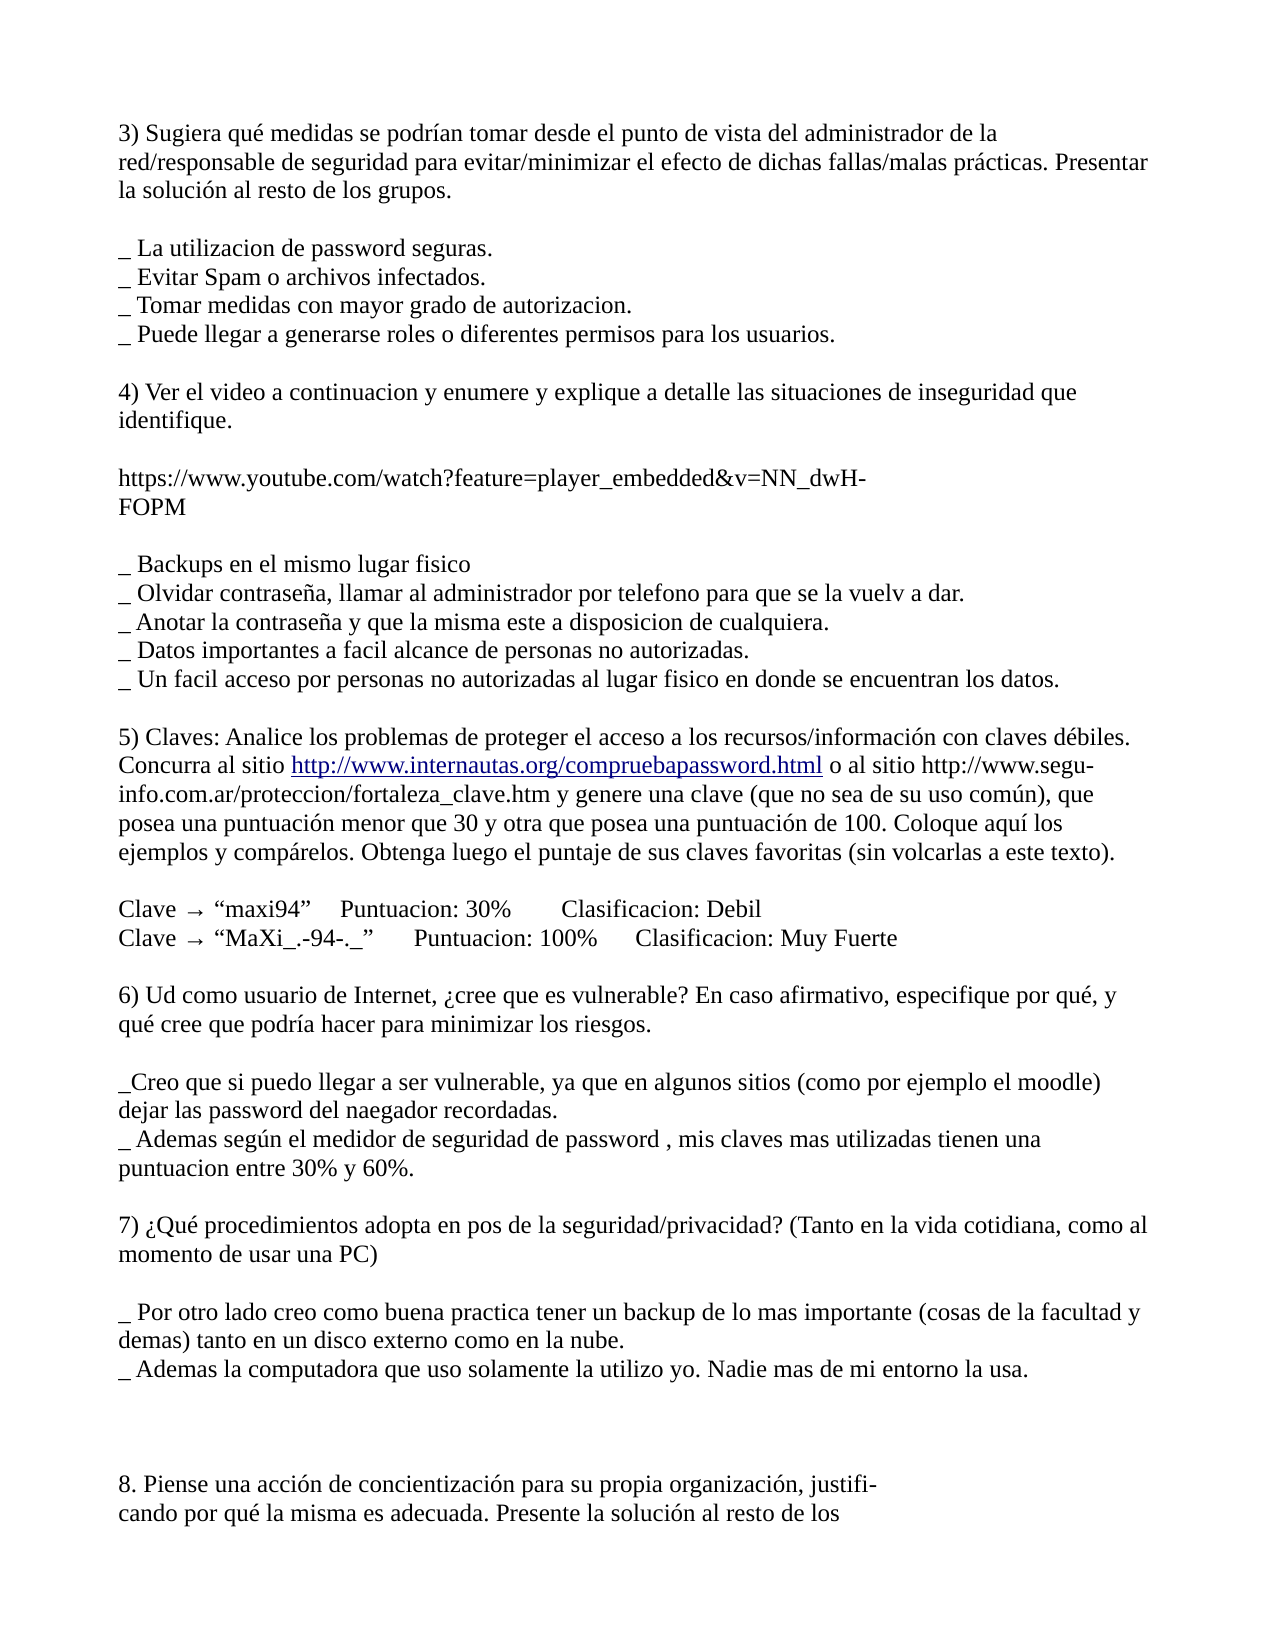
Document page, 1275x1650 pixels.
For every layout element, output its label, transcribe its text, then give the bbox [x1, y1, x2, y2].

text 8. Piense una acción de concientización para su propia organización, justifi- [118, 1469, 1157, 1498]
text _ Ademas la computadora que uso solamente la utilizo yo. Nadie mas de mi entorno la usa. [118, 1354, 1157, 1383]
text _ Backups en el mismo lugar fisico [118, 549, 1157, 578]
text Concurra al sitio http://www.internautas.org/compruebapassword.html o al sitio http://www.segu-info.com.ar/proteccion/fortaleza_clave.htm y genere una clave (que no sea de su uso común), que posea una puntuación menor que 30 y otra que posea una puntuación de 100. Coloque aquí los ejemplos y compárelos. Obtenga luego el puntaje de sus claves favoritas (sin volcarlas a este texto). [118, 751, 1157, 866]
text 7) ¿Qué procedimientos adopta en pos de la seguridad/privacidad? (Tanto en la vida cotidiana, como al momento de usar una PC) [118, 1211, 1157, 1268]
text 6) Ud como usuario de Internet, ¿cree que es vulnerable? En caso afirmativo, especifique por qué, y qué cree que podría hacer para minimizar los riesgos. [118, 981, 1157, 1038]
text _ Evitar Spam o archivos infectados. [118, 262, 1157, 291]
text _ Ademas según el medidor de seguridad de password , mis claves mas utilizadas tienen una puntuacion entre 30% y 60%. [118, 1124, 1157, 1182]
text _ Un facil acceso por personas no autorizadas al lugar fisico en donde se encuentran los datos. [118, 664, 1157, 693]
text _ Datos importantes a facil alcance de personas no autorizadas. [118, 636, 1157, 664]
text https://www.youtube.com/watch?feature=player_embedded&v=NN_dwH- [118, 463, 1157, 492]
text FOPM [118, 492, 1157, 521]
text _ Anotar la contraseña y que la misma este a disposicion de cualquiera. [118, 607, 1157, 636]
text 5) Claves: Analice los problemas de proteger el acceso a los recursos/información con claves débiles. [118, 722, 1157, 751]
text _ Por otro lado creo como buena practica tener un backup de lo mas importante (cosas de la facultad y demas) tanto en un disco externo como en la nube. [118, 1297, 1157, 1354]
text _ Puede llegar a generarse roles o diferentes permisos para los usuarios. [118, 319, 1157, 348]
text _ Tomar medidas con mayor grado de autorizacion. [118, 291, 1157, 319]
text _Creo que si puedo llegar a ser vulnerable, ya que en algunos sitios (como por ejemplo el moodle) dejar las password del naegador recordadas. [118, 1067, 1157, 1124]
text cando por qué la misma es adecuada. Presente la solución al resto de los [118, 1498, 1157, 1527]
text Clave → “maxi94” Puntuacion: 30% Clasificacion: Debil [118, 894, 1157, 923]
text Clave → “MaXi_.-94-._” Puntuacion: 100% Clasificacion: Muy Fuerte [118, 923, 1157, 952]
text _ Olvidar contraseña, llamar al administrador por telefono para que se la vuelv a dar. [118, 578, 1157, 607]
text 3) Sugiera qué medidas se podrían tomar desde el punto de vista del administrador de la red/responsable de seguridad para evitar/minimizar el efecto de dichas fallas/malas prácticas. Presentar la solución al resto de los grupos. [118, 118, 1157, 204]
text 4) Ver el video a continuacion y enumere y explique a detalle las situaciones de inseguridad que identifique. [118, 377, 1157, 434]
text _ La utilizacion de password seguras. [118, 233, 1157, 262]
